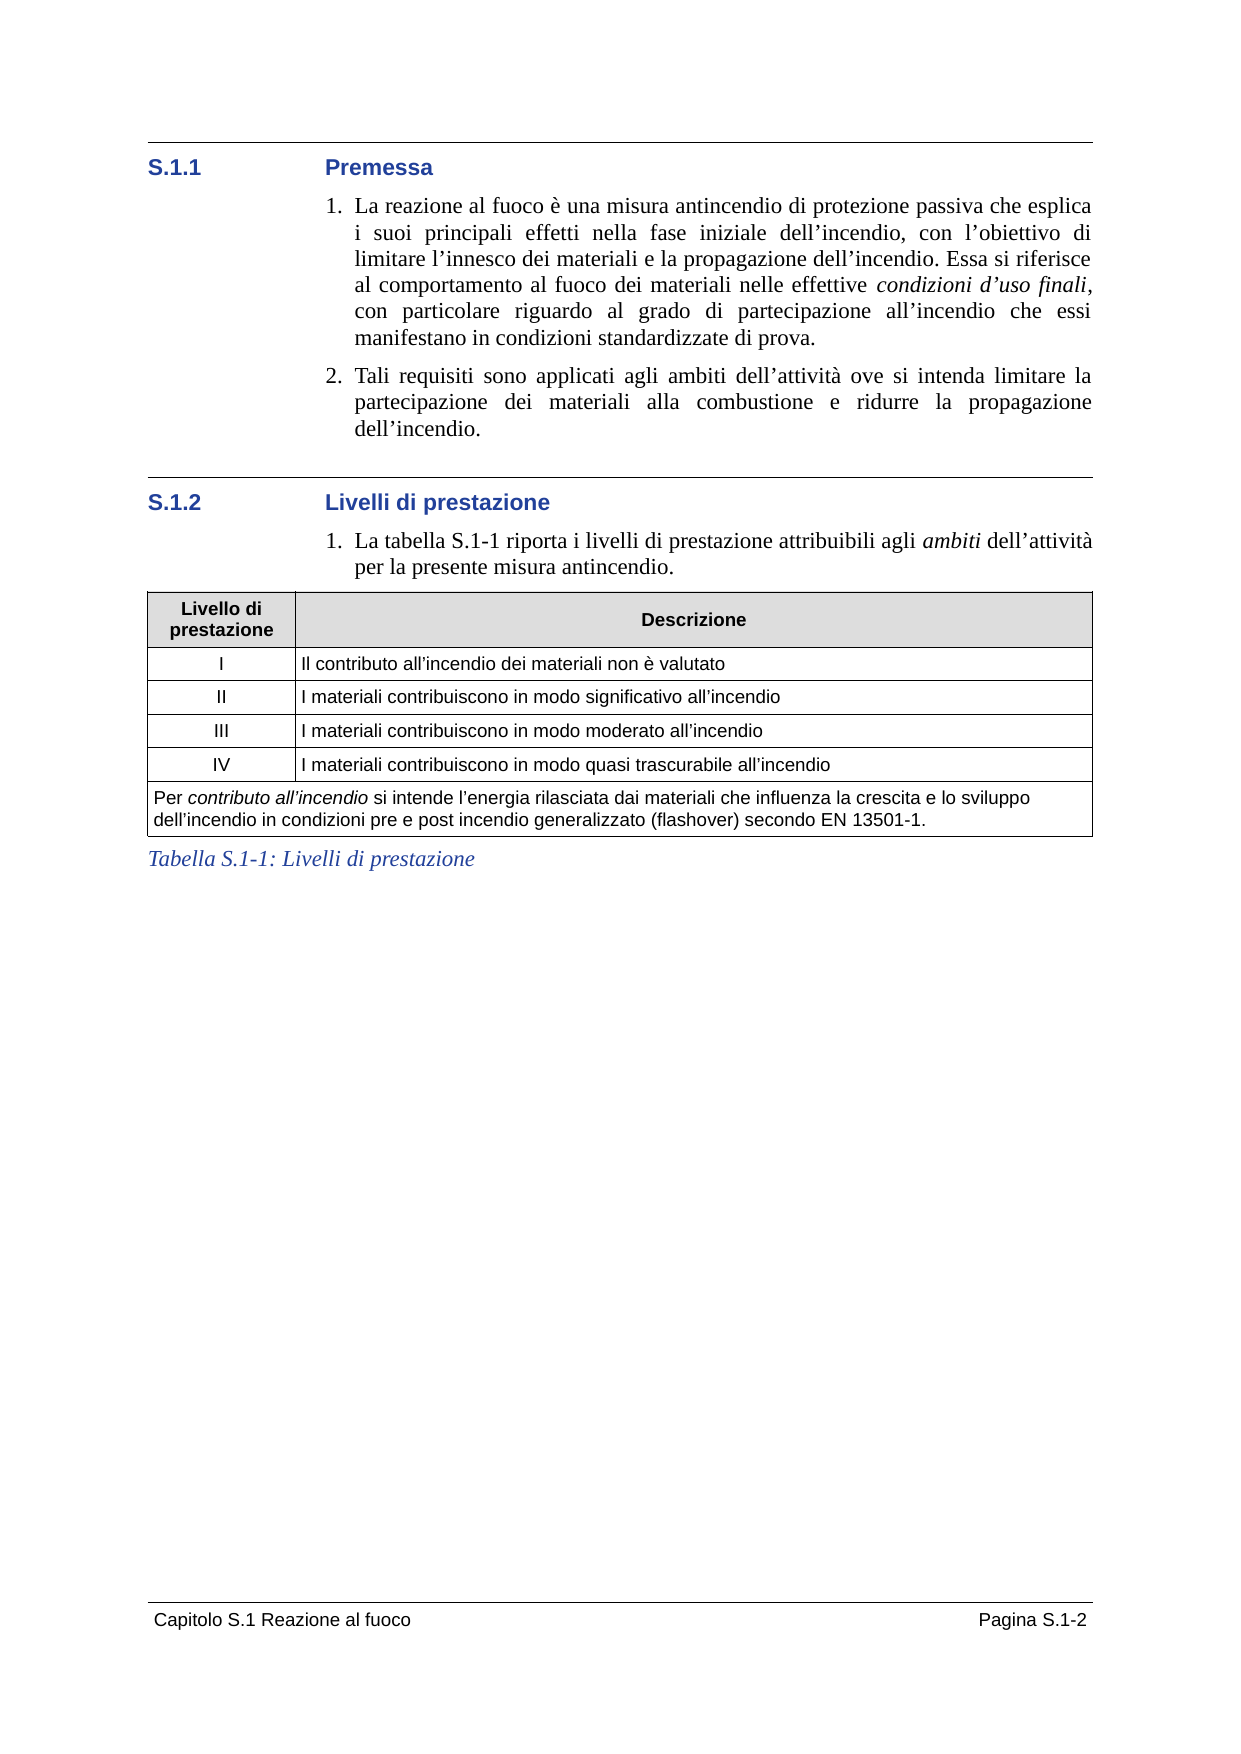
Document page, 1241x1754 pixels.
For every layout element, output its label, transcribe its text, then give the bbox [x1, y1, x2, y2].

subtitle Livelli di prestazione [148, 478, 1093, 515]
table_header Descrizione [296, 593, 1092, 647]
table_cell I [148, 648, 295, 680]
table_cell Per contributo all’incendio si intende l’energia rilasciata dai materiali che influenza la crescita e lo sviluppo dell’incendio in condizioni pre e post incendio generalizzato (flashover) secondo EN 13501-1. [148, 782, 1092, 836]
table_cell I materiali contribuiscono in modo moderato all’incendio [296, 715, 1092, 747]
table_cell I materiali contribuiscono in modo significativo all’incendio [296, 681, 1092, 714]
subtitle Premessa [148, 143, 1093, 180]
table_cell III [148, 715, 295, 747]
table_cell II [148, 681, 295, 714]
table_cell IV [148, 748, 295, 781]
list La tabella S.1-1 riporta i livelli di prestazione attribuibili agli ambiti dell’attività per la presente misura antincendio. [342, 527, 1093, 580]
table_cell Il contributo all’incendio dei materiali non è valutato [296, 648, 1092, 680]
table_header Livello di prestazione [148, 593, 295, 647]
list La reazione al fuoco è una misura antincendio di protezione passiva che esplica i suoi principali effetti nella fase iniziale dell’incendio, con l’obiettivo di limitare l’innesco dei materiali e la propagazione dell’incendio. Essa si riferisce al comportamento al fuoco dei materiali nelle effettive condizioni d’uso finali, con particolare riguardo al grado di partecipazione all’incendio che essi manifestano in condizioni standardizzate di prova. [342, 192, 1093, 350]
list Tali requisiti sono applicati agli ambiti dell’attività ove si intenda limitare la partecipazione dei materiali alla combustione e ridurre la propagazione dell’incendio. [342, 362, 1093, 441]
text Tabella S.1-1: Livelli di prestazione [148, 845, 1093, 872]
table_cell I materiali contribuiscono in modo quasi trascurabile all’incendio [296, 748, 1092, 781]
